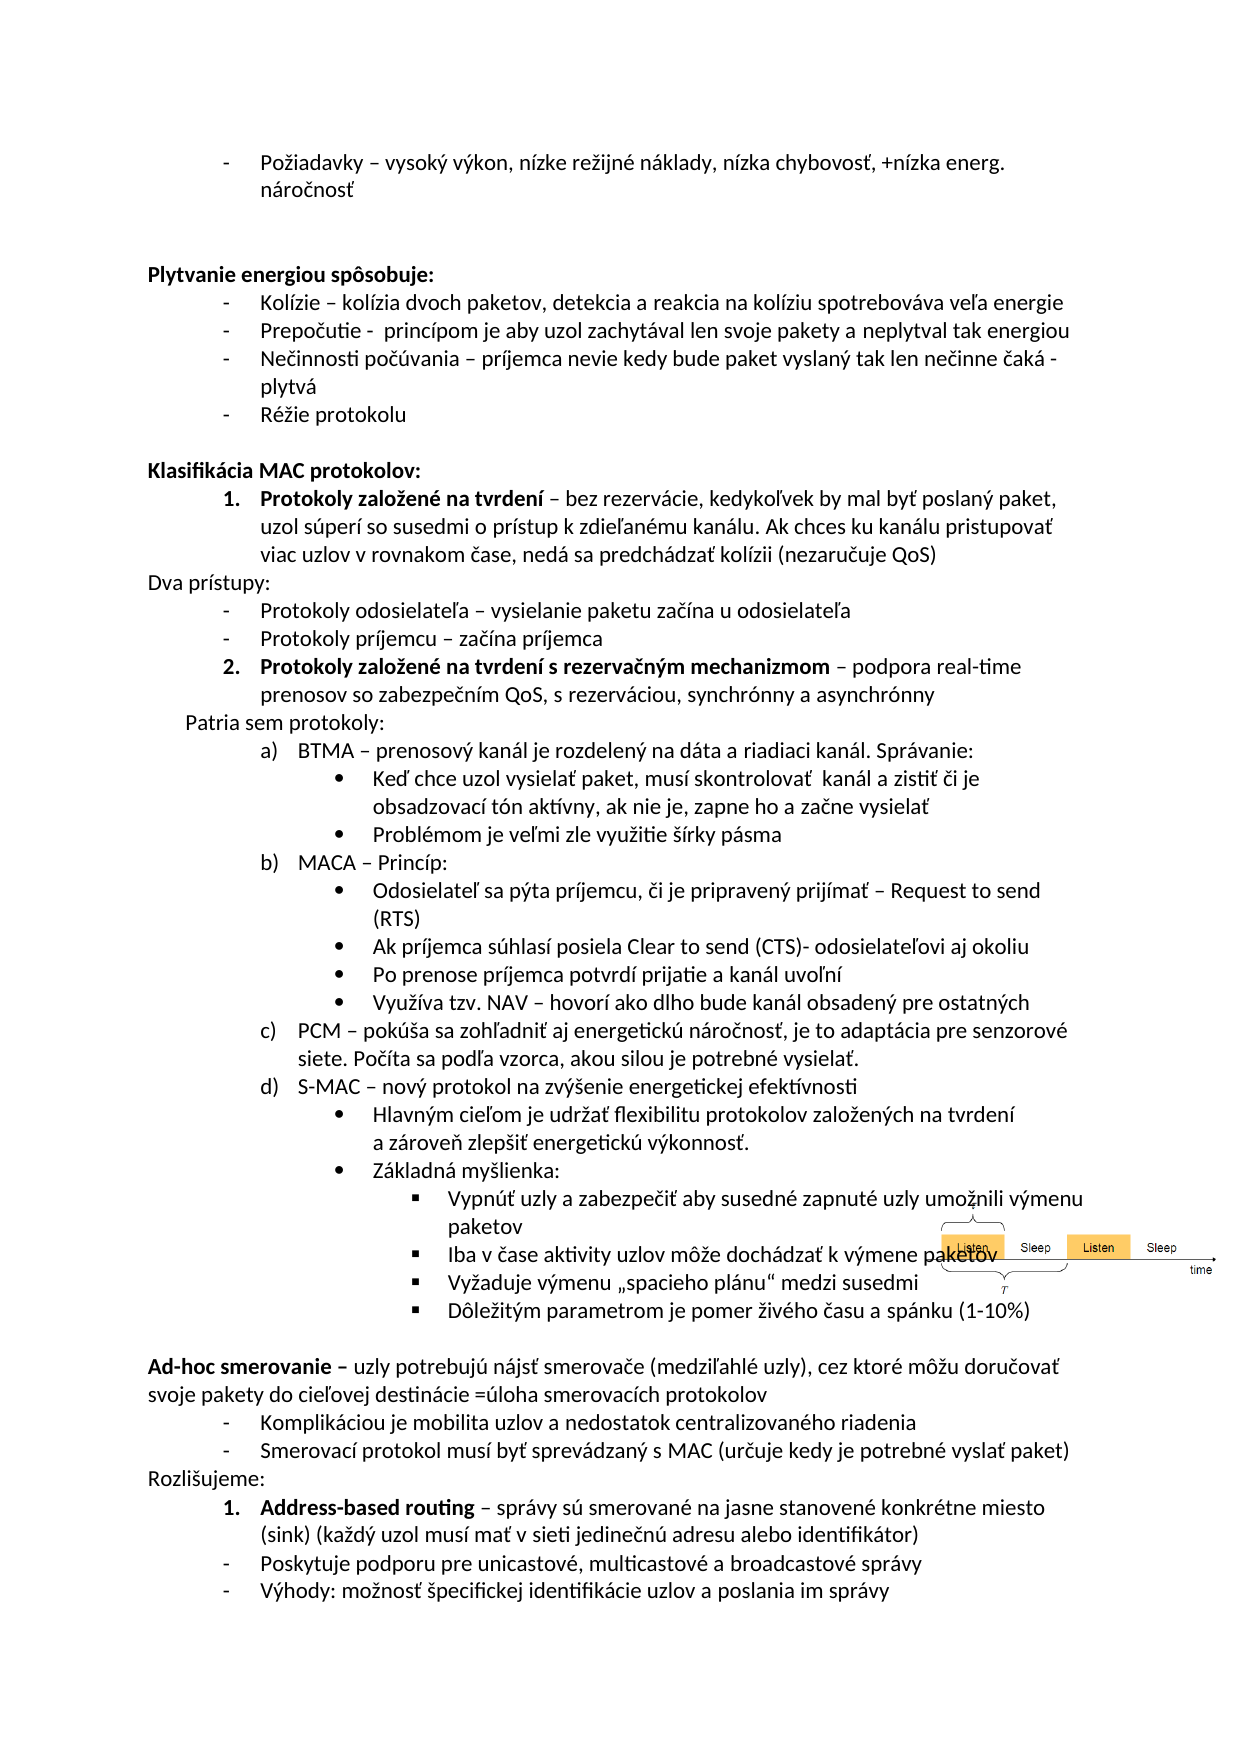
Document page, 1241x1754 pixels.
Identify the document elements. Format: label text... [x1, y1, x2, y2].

list Požiadavky – vysoký výkon, nízke režijné náklady, nízka chybovosť, +nízka energ. náročnosť [223, 148, 1093, 204]
list Nečinnosti počúvania – príjemca nevie kedy bude paket vyslaný tak len nečinne čaká - plytvá [223, 344, 1093, 400]
list Hlavným cieľom je udržať flexibilitu protokolov založených na tvrdení a zároveň zlepšiť energetickú výkonnosť. [335, 1100, 1093, 1156]
list Prepočutie - princípom je aby uzol zachytával len svoje pakety a neplytval tak energiou [223, 316, 1093, 344]
text Ad-hoc smerovanie – uzly potrebujú nájsť smerovače (medziľahlé uzly), cez ktoré môžu doručovať svoje pakety do cieľovej destinácie =úloha smerovacích protokolov [148, 1352, 1093, 1408]
list Address-based routing – správy sú smerované na jasne stanovené konkrétne miesto (sink) (každý uzol musí mať v sieti jedinečnú adresu alebo identifikátor) [223, 1493, 1093, 1549]
list PCM – pokúša sa zohľadniť aj energetickú náročnosť, je to adaptácia pre senzorové siete. Počíta sa podľa vzorca, akou silou je potrebné vysielať. [260, 1016, 1093, 1072]
text Rozlišujeme: [148, 1464, 1093, 1493]
list Iba v čase aktivity uzlov môže dochádzať k výmene paketov [410, 1240, 925, 1268]
text Plytvanie energiou spôsobuje: [148, 260, 1093, 288]
list Protokoly založené na tvrdení s rezervačným mechanizmom – podpora real-time prenosov so zabezpečním QoS, s rezerváciou, synchrónny a asynchrónny [223, 652, 1093, 708]
list Kolízie – kolízia dvoch paketov, detekcia a reakcia na kolíziu spotrebováva veľa energie [223, 288, 1093, 316]
list Základná myšlienka: [335, 1156, 1093, 1184]
text Patria sem protokoly: [185, 708, 1093, 736]
text Dva prístupy: [148, 568, 1093, 596]
list Vyžaduje výmenu „spacieho plánu“ medzi susedmi [410, 1268, 1093, 1296]
list Protokoly príjemcu – začína príjemca [223, 624, 1093, 652]
list MACA – Princíp: [260, 848, 1093, 876]
list Výhody: možnosť špecifickej identifikácie uzlov a poslania im správy [223, 1577, 1093, 1605]
list Problémom je veľmi zle využitie šírky pásma [335, 820, 1093, 848]
list Protokoly založené na tvrdení – bez rezervácie, kedykoľvek by mal byť poslaný paket, uzol súperí so susedmi o prístup k zdieľanému kanálu. Ak chces ku kanálu pristupovať viac uzlov v rovnakom čase, nedá sa predchádzať kolízii (nezaručuje QoS) [223, 484, 1093, 568]
list Využíva tzv. NAV – hovorí ako dlho bude kanál obsadený pre ostatných [335, 988, 1093, 1016]
list Odosielateľ sa pýta príjemcu, či je pripravený prijímať – Request to send (RTS) [335, 876, 1093, 932]
list Protokoly odosielateľa – vysielanie paketu začína u odosielateľa [223, 596, 1093, 624]
text Klasifikácia MAC protokolov: [148, 456, 1093, 484]
list Smerovací protokol musí byť sprevádzaný s MAC (určuje kedy je potrebné vyslať paket) [223, 1437, 1093, 1464]
list Keď chce uzol vysielať paket, musí skontrolovať kanál a zistiť či je obsadzovací tón aktívny, ak nie je, zapne ho a začne vysielať [335, 764, 1093, 820]
list Po prenose príjemca potvrdí prijatie a kanál uvoľní [335, 960, 1093, 988]
list Réžie protokolu [223, 400, 1093, 428]
list S-MAC – nový protokol na zvýšenie energetickej efektívnosti [260, 1072, 1093, 1100]
list BTMA – prenosový kanál je rozdelený na dáta a riadiaci kanál. Správanie: [260, 736, 1093, 764]
list Poskytuje podporu pre unicastové, multicastové a broadcastové správy [223, 1549, 1093, 1577]
list Vypnúť uzly a zabezpečiť aby susedné zapnuté uzly umožnili výmenu paketov [410, 1184, 1093, 1240]
list Dôležitým parametrom je pomer živého času a spánku (1-10%) [410, 1296, 1093, 1324]
list Ak príjemca súhlasí posiela Clear to send (CTS)- odosielateľovi aj okoliu [335, 932, 1093, 960]
list Komplikáciou je mobilita uzlov a nedostatok centralizovaného riadenia [223, 1408, 1093, 1437]
